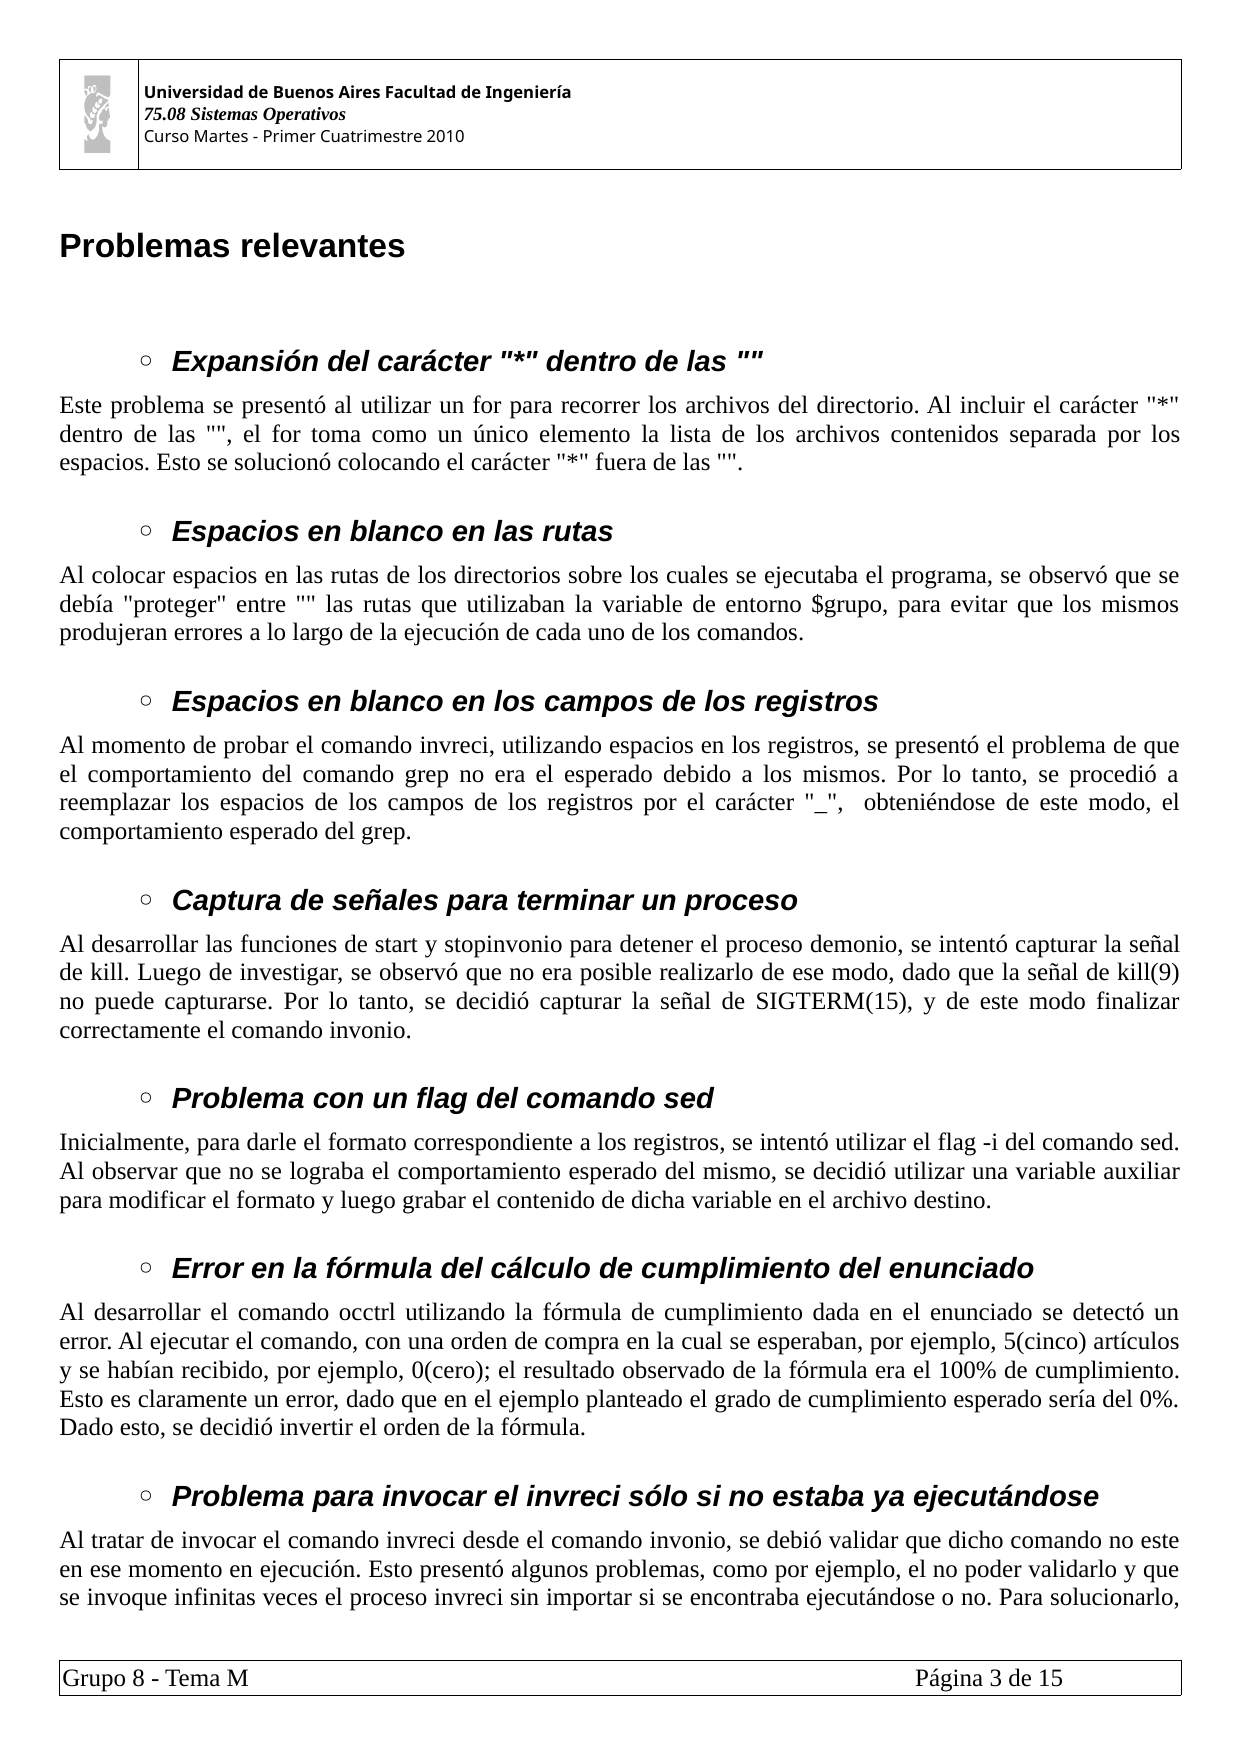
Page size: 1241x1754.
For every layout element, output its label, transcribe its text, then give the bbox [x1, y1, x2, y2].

subtitle Espacios en blanco en las rutas [134, 514, 1181, 547]
text Este problema se presentó al utilizar un for para recorrer los archivos del directorio. Al incluir el carácter "*" dentro de las "", el for toma como un único elemento la lista de los archivos contenidos separada por los espacios. Esto se solucionó colocando el carácter "*" fuera de las "". [59, 390, 1181, 476]
text Al momento de probar el comando invreci, utilizando espacios en los registros, se presentó el problema de que el comportamiento del comando grep no era el esperado debido a los mismos. Por lo tanto, se procedió a reemplazar los espacios de los campos de los registros por el carácter "_", obteniéndose de este modo, el comportamiento esperado del grep. [59, 730, 1181, 845]
text Al desarrollar las funciones de start y stopinvonio para detener el proceso demonio, se intentó capturar la señal de kill. Luego de investigar, se observó que no era posible realizarlo de ese modo, dado que la señal de kill(9) no puede capturarse. Por lo tanto, se decidió capturar la señal de SIGTERM(15), y de este modo finalizar correctamente el comando invonio. [59, 929, 1181, 1044]
text Al colocar espacios en las rutas de los directorios sobre los cuales se ejecutaba el programa, se observó que se debía "proteger" entre "" las rutas que utilizaban la variable de entorno $grupo, para evitar que los mismos produjeran errores a lo largo de la ejecución de cada uno de los comandos. [59, 560, 1181, 646]
text Inicialmente, para darle el formato correspondiente a los registros, se intentó utilizar el flag -i del comando sed. Al observar que no se lograba el comportamiento esperado del mismo, se decidió utilizar una variable auxiliar para modificar el formato y luego grabar el contenido de dicha variable en el archivo destino. [59, 1127, 1181, 1214]
text Al tratar de invocar el comando invreci desde el comando invonio, se debió validar que dicho comando no este en ese momento en ejecución. Esto presentó algunos problemas, como por ejemplo, el no poder validarlo y que se invoque infinitas veces el proceso invreci sin importar si se encontraba ejecutándose o no. Para solucionarlo, [59, 1525, 1181, 1611]
subtitle Expansión del carácter "*" dentro de las "" [134, 344, 1181, 377]
subtitle Problema con un flag del comando sed [134, 1081, 1181, 1115]
subtitle Problemas relevantes [59, 226, 1181, 265]
subtitle Captura de señales para terminar un proceso [134, 882, 1181, 916]
subtitle Problema para invocar el invreci sólo si no estaba ya ejecutándose [134, 1479, 1181, 1512]
subtitle Espacios en blanco en los campos de los registros [134, 684, 1181, 717]
text Al desarrollar el comando occtrl utilizando la fórmula de cumplimiento dada en el enunciado se detectó un error. Al ejecutar el comando, con una orden de compra en la cual se esperaban, por ejemplo, 5(cinco) artículos y se habían recibido, por ejemplo, 0(cero); el resultado observado de la fórmula era el 100% de cumplimiento. Esto es claramente un error, dado que en el ejemplo planteado el grado de cumplimiento esperado sería del 0%. Dado esto, se decidió invertir el orden de la fórmula. [59, 1297, 1181, 1441]
subtitle Error en la fórmula del cálculo de cumplimiento del enunciado [134, 1251, 1181, 1285]
picture [83, 73, 114, 155]
